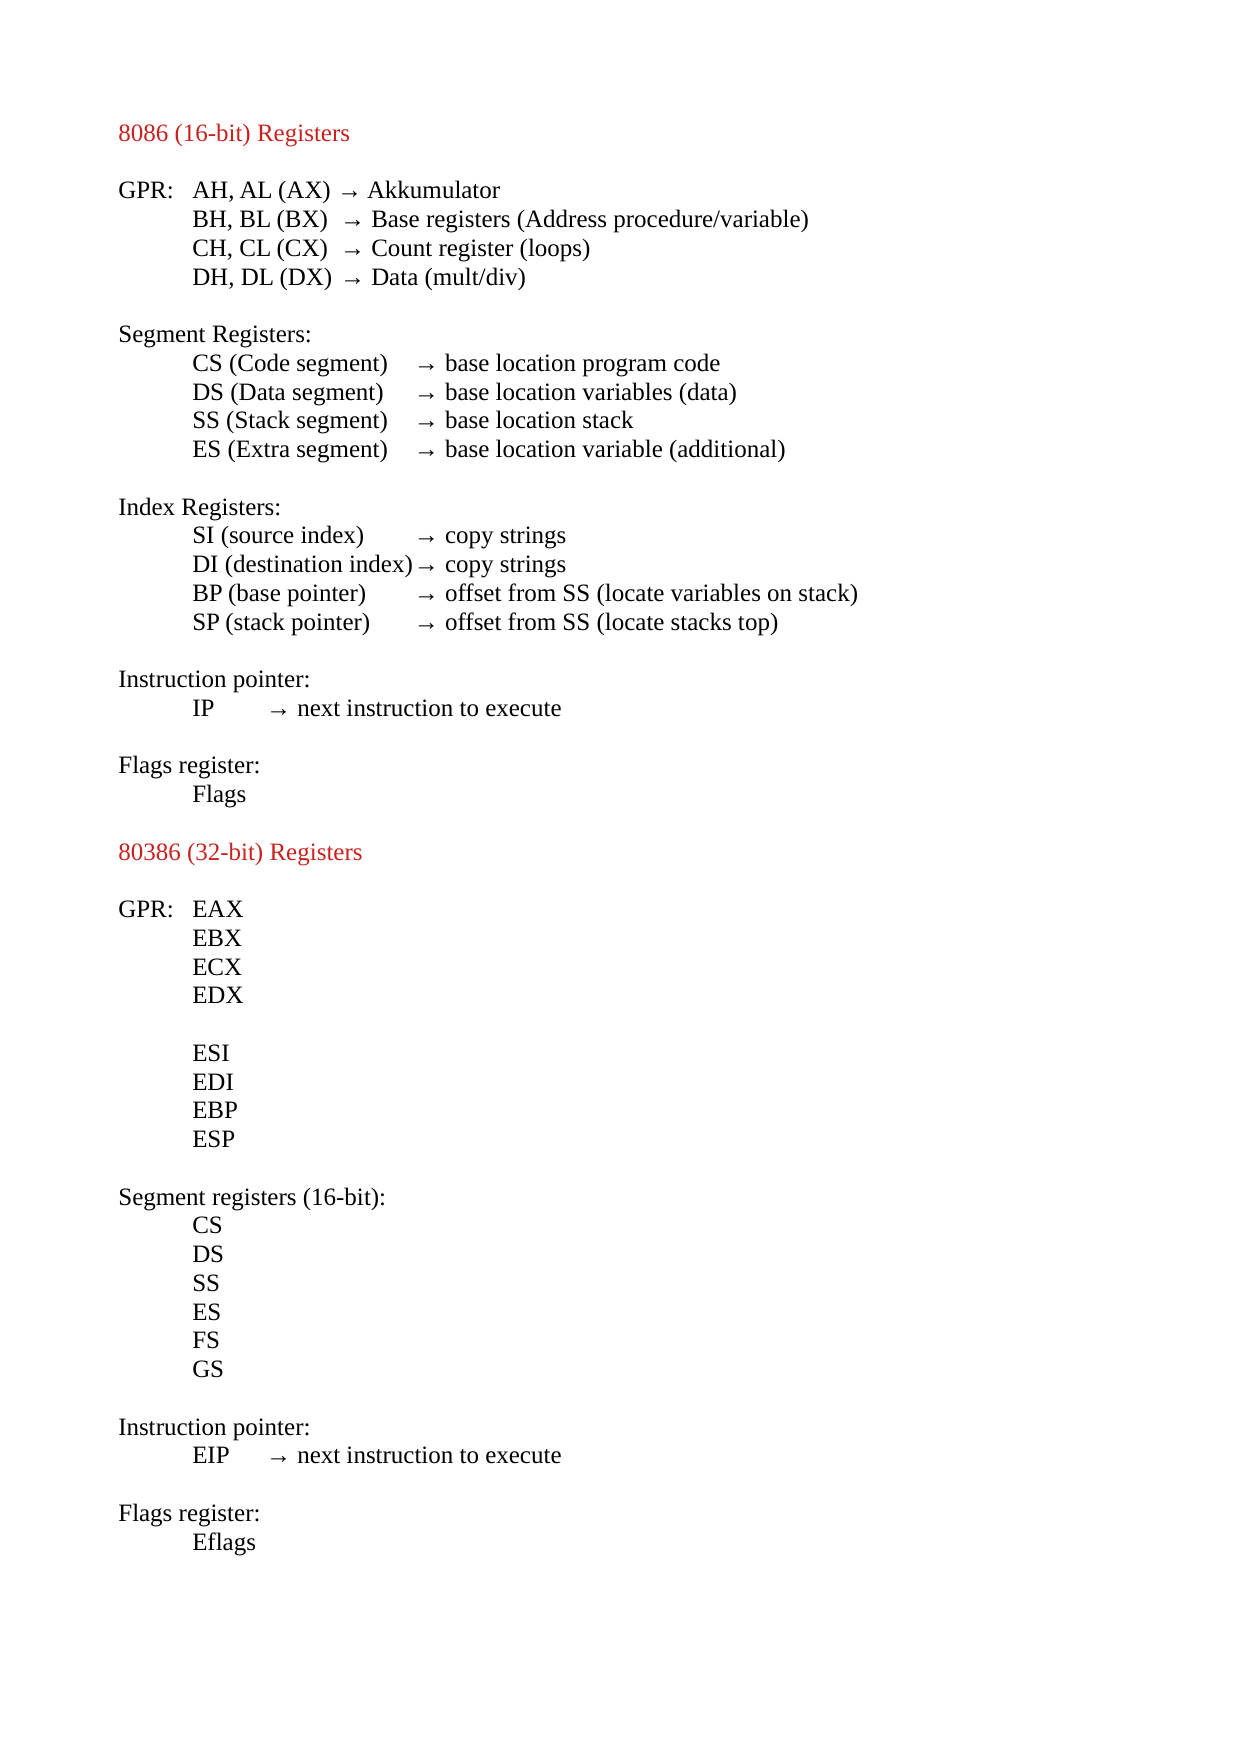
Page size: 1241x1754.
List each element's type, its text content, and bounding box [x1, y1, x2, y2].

text Eflags [118, 1527, 1122, 1556]
text Flags register: [118, 1498, 1122, 1527]
text BH, BL (BX) → Base registers (Address procedure/variable) [118, 204, 1122, 233]
text DH, DL (DX) → Data (mult/div) [118, 262, 1122, 291]
text 80386 (32-bit) Registers [118, 837, 1122, 866]
text Instruction pointer: [118, 664, 1122, 693]
text Instruction pointer: [118, 1412, 1122, 1441]
text EDI [118, 1067, 1122, 1096]
text Index Registers: [118, 492, 1122, 521]
text ESP [118, 1124, 1122, 1153]
text GPR: AH, AL (AX) → Akkumulator [118, 176, 1122, 204]
text IP → next instruction to execute [118, 693, 1122, 722]
text CS (Code segment) → base location program code [118, 348, 1122, 377]
text DI (destination index) → copy strings [118, 549, 1122, 578]
text SI (source index) → copy strings [118, 521, 1122, 549]
text CS [118, 1211, 1122, 1239]
text Segment Registers: [118, 319, 1122, 348]
text DS (Data segment) → base location variables (data) [118, 377, 1122, 406]
text 8086 (16-bit) Registers [118, 118, 1122, 147]
text EBP [118, 1096, 1122, 1124]
text CH, CL (CX) → Count register (loops) [118, 233, 1122, 262]
text SS [118, 1268, 1122, 1297]
text Flags [118, 779, 1122, 808]
text BP (base pointer) → offset from SS (locate variables on stack) [118, 578, 1122, 607]
text SS (Stack segment) → base location stack [118, 406, 1122, 434]
text ES [118, 1297, 1122, 1326]
text ES (Extra segment) → base location variable (additional) [118, 434, 1122, 463]
text FS [118, 1326, 1122, 1354]
text ECX [118, 952, 1122, 981]
text SP (stack pointer) → offset from SS (locate stacks top) [118, 607, 1122, 636]
text EDX [118, 981, 1122, 1009]
text Flags register: [118, 751, 1122, 779]
text EBX [118, 923, 1122, 952]
text GPR: EAX [118, 894, 1122, 923]
text Segment registers (16-bit): [118, 1182, 1122, 1211]
text ESI [118, 1038, 1122, 1067]
text EIP → next instruction to execute [118, 1441, 1122, 1469]
text GS [118, 1354, 1122, 1383]
text DS [118, 1239, 1122, 1268]
